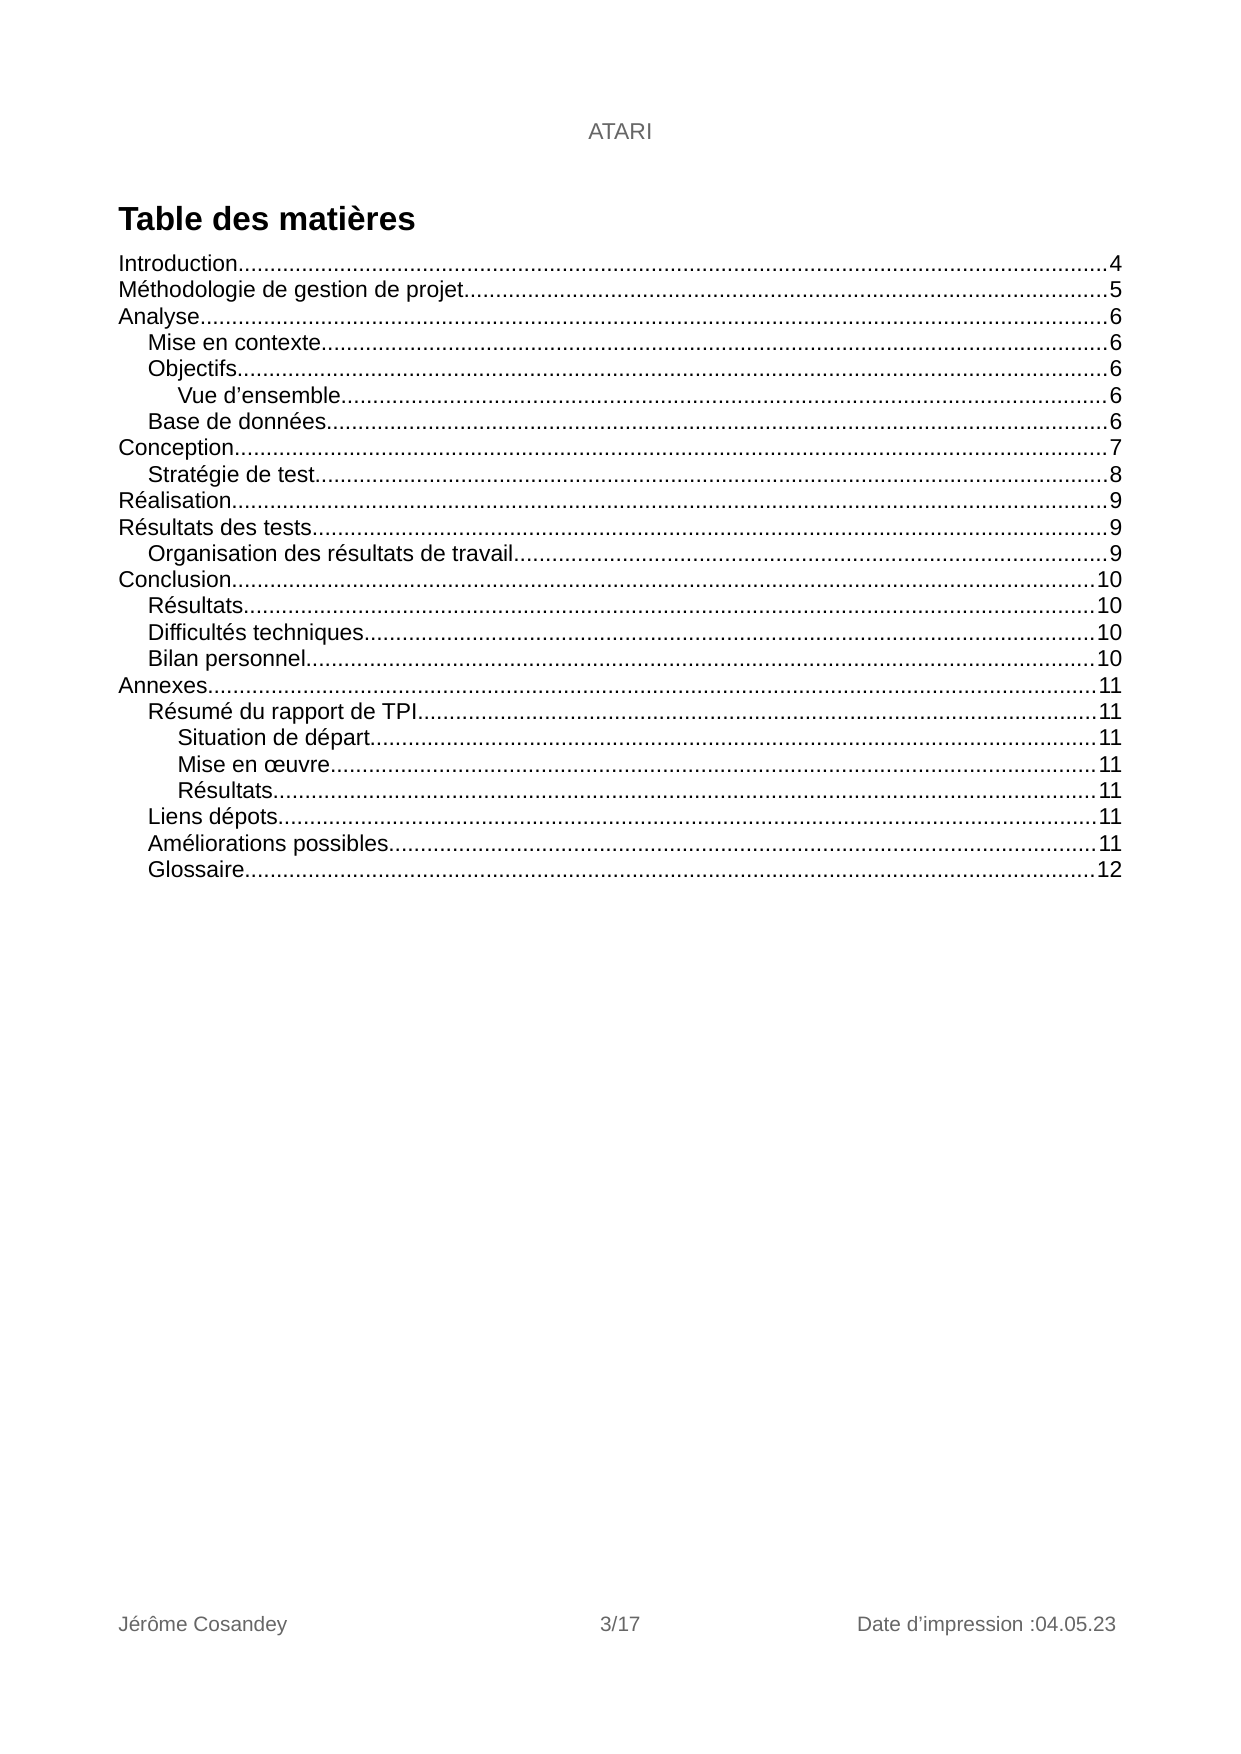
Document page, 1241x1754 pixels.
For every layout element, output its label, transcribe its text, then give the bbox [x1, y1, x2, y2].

text Analyse 6 [118, 303, 1122, 329]
text Résultats 10 [148, 592, 1122, 619]
text Conception 7 [118, 434, 1122, 461]
text Améliorations possibles 11 [148, 830, 1122, 856]
text Réalisation 9 [118, 487, 1122, 513]
text Bilan personnel 10 [148, 645, 1122, 672]
text Difficultés techniques 10 [148, 619, 1122, 645]
text Résumé du rapport de TPI 11 [148, 698, 1122, 724]
text Situation de départ 11 [177, 724, 1122, 751]
text Résultats 11 [177, 777, 1122, 803]
text Objectifs 6 [148, 355, 1122, 382]
subtitle Table des matières [118, 199, 1122, 237]
text Mise en contexte 6 [148, 329, 1122, 355]
text Base de données 6 [148, 408, 1122, 434]
text Liens dépots 11 [148, 803, 1122, 830]
text Annexes 11 [118, 672, 1122, 698]
text Conclusion 10 [118, 566, 1122, 592]
text Glossaire 12 [148, 856, 1122, 882]
text Mise en œuvre 11 [177, 751, 1122, 777]
text Stratégie de test 8 [148, 461, 1122, 487]
text Résultats des tests 9 [118, 513, 1122, 540]
text Méthodologie de gestion de projet 5 [118, 276, 1122, 303]
text Organisation des résultats de travail 9 [148, 540, 1122, 566]
text Vue d’ensemble 6 [177, 382, 1122, 408]
text Introduction 4 [118, 250, 1122, 276]
